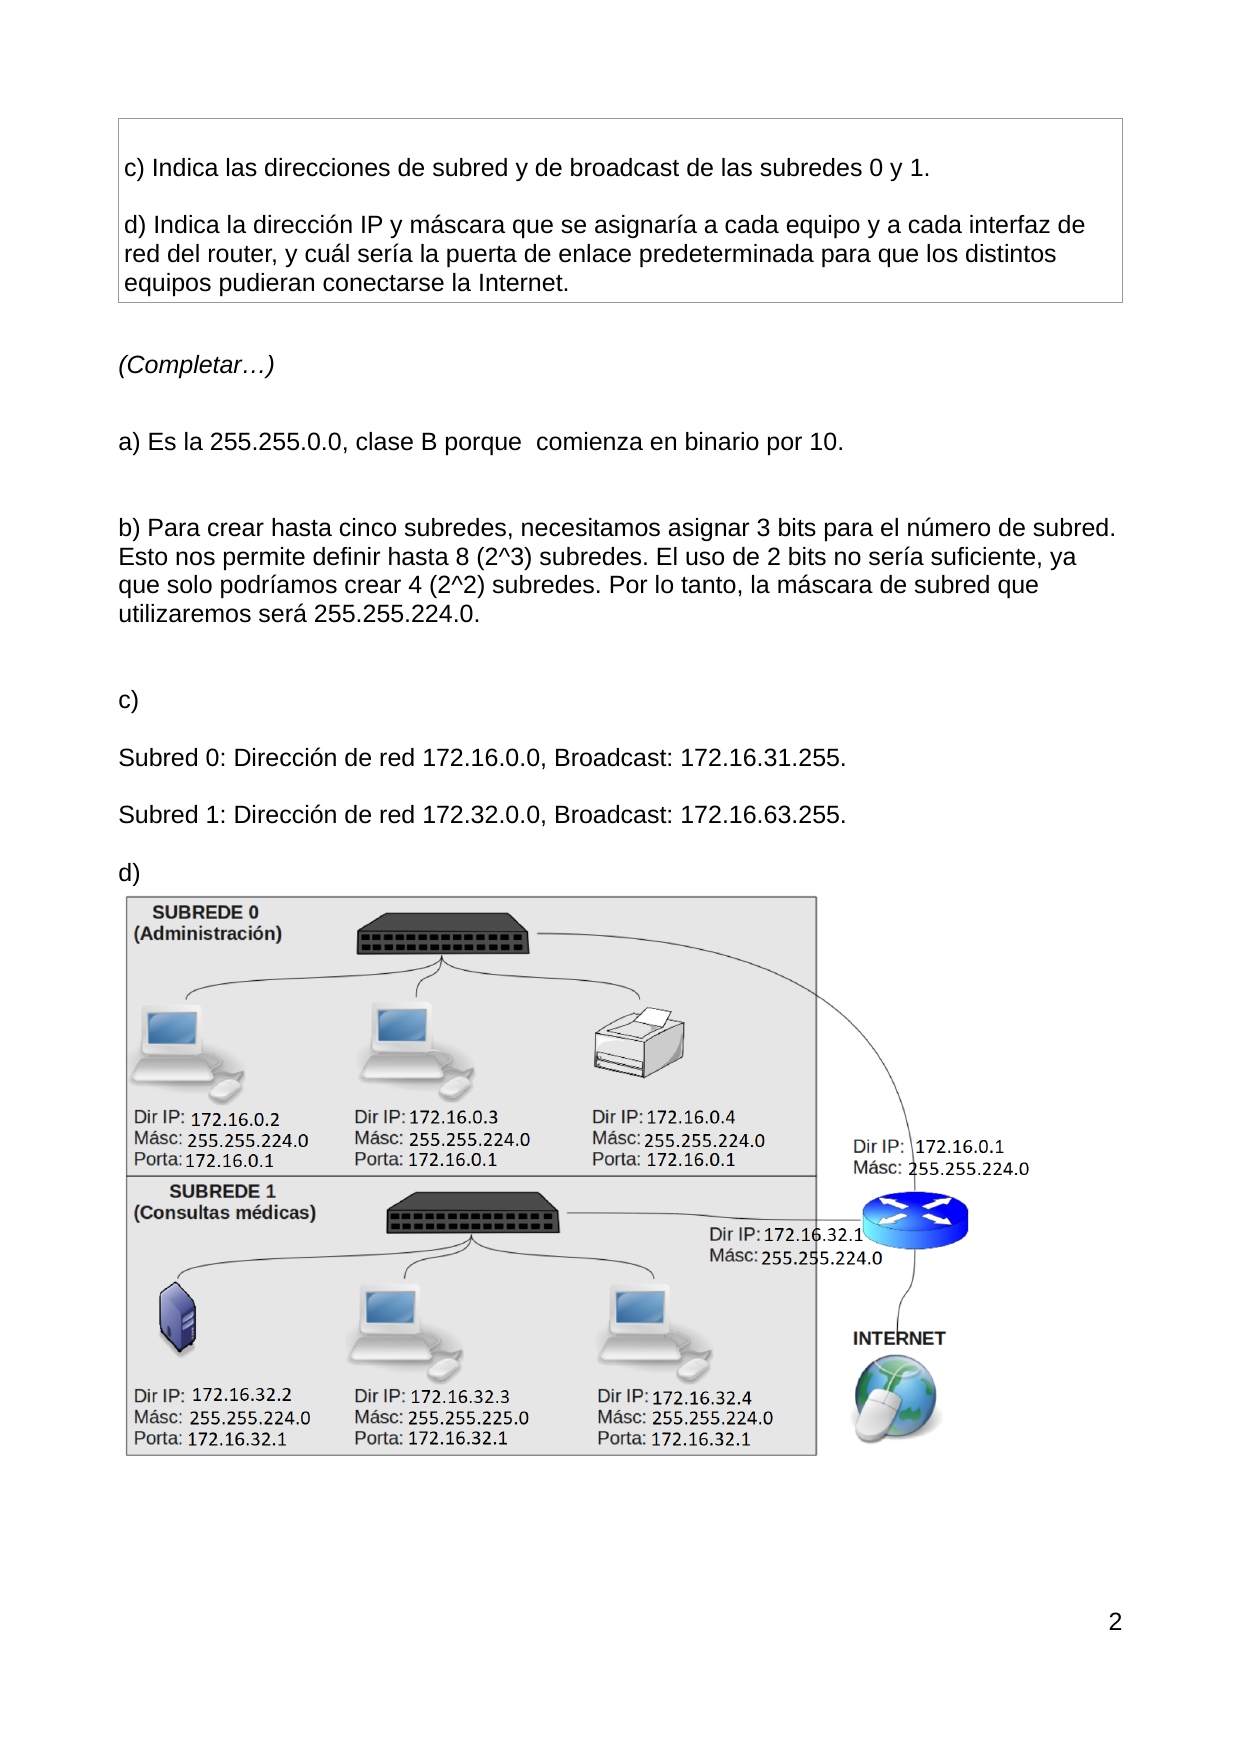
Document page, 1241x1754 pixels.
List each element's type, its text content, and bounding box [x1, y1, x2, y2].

text d) [118, 858, 1122, 886]
picture [118, 886, 1123, 1464]
text (Completar…) [118, 350, 1122, 379]
text b) Para crear hasta cinco subredes, necesitamos asignar 3 bits para el número de subred. Esto nos permite definir hasta 8 (2^3) subredes. El uso de 2 bits no sería suficiente, ya que solo podríamos crear 4 (2^2) subredes. Por lo tanto, la máscara de subred que utilizaremos será 255.255.224.0. [118, 513, 1122, 628]
text a) Es la 255.255.0.0, clase B porque comienza en binario por 10. [118, 427, 1122, 455]
text Subred 1: Dirección de red 172.32.0.0, Broadcast: 172.16.63.255. [118, 800, 1122, 829]
text c) [118, 685, 1122, 714]
text Subred 0: Dirección de red 172.16.0.0, Broadcast: 172.16.31.255. [118, 743, 1122, 772]
table_cell c) Indica las direcciones de subred y de broadcast de las subredes 0 y 1. d) Indica la dirección IP y máscara que se asignaría a cada equipo y a cada interfaz de red del router, y cuál sería la puerta de enlace predeterminada para que los distintos equipos pudieran conectarse la Internet. [119, 119, 1122, 302]
